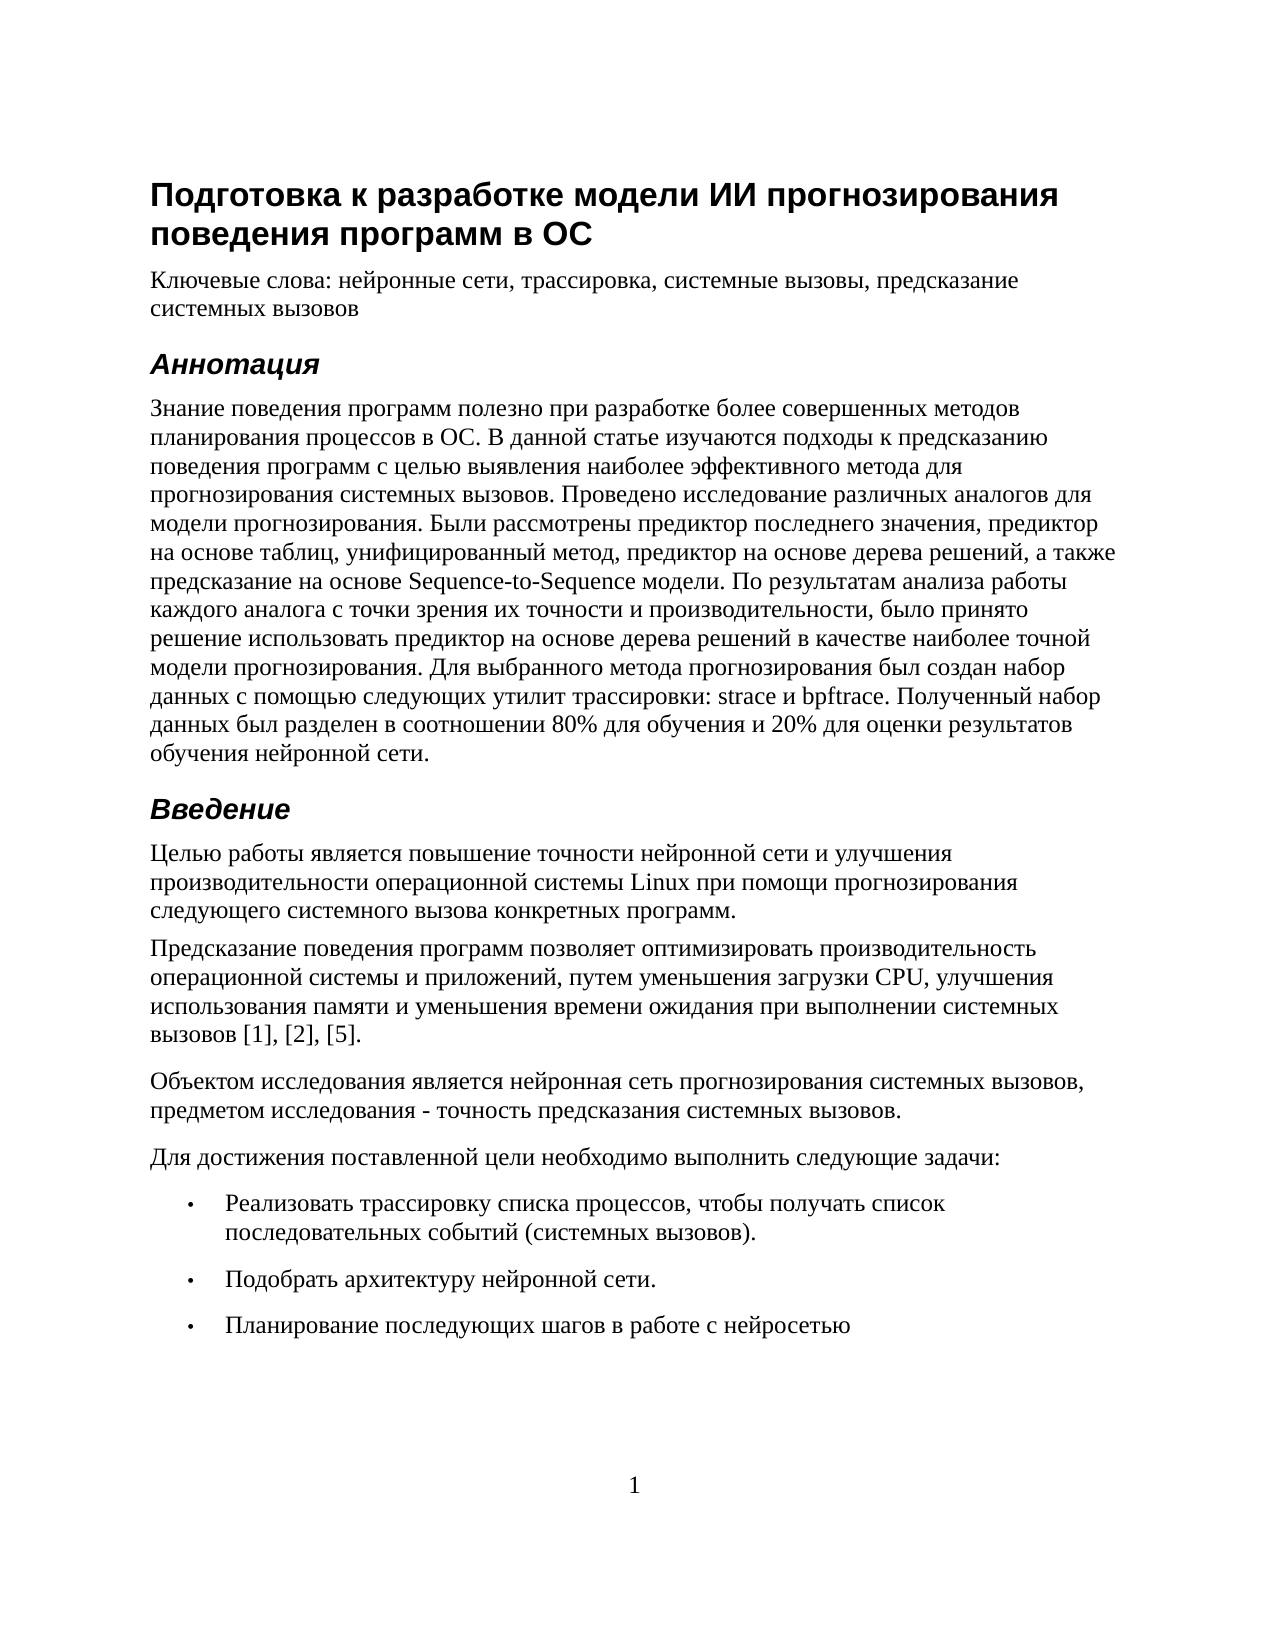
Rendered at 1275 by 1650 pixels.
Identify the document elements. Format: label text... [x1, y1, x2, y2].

subtitle Аннотация [150, 347, 1125, 381]
text Ключевые слова: нейронные сети, трассировка, системные вызовы, предсказание системных вызовов [150, 265, 1125, 322]
list Подобрать архитектуру нейронной сети. [187, 1264, 1125, 1292]
text Целью работы является повышение точности нейронной сети и улучшения производительности операционной системы Linux при помощи прогнозирования следующего системного вызова конкретных программ. [150, 838, 1125, 924]
text Для достижения поставленной цели необходимо выполнить следующие задачи: [150, 1142, 1125, 1170]
subtitle Подготовка к разработке модели ИИ прогнозирования поведения программ в ОС [150, 175, 1125, 252]
text Знание поведения программ полезно при разработке более совершенных методов планирования процессов в ОС. В данной статье изучаются подходы к предсказанию поведения программ с целью выявления наиболее эффективного метода для прогнозирования системных вызовов. Проведено исследование различных аналогов для модели прогнозирования. Были рассмотрены предиктор последнего значения, предиктор на основе таблиц, унифицированный метод, предиктор на основе дерева решений, а также предсказание на основе Sequence-to-Sequence модели. По результатам анализа работы каждого аналога с точки зрения их точности и производительности, было принято решение использовать предиктор на основе дерева решений в качестве наиболее точной модели прогнозирования. Для выбранного метода прогнозирования был создан набор данных с помощью следующих утилит трассировки: strace и bpftrace. Полученный набор данных был разделен в соотношении 80% для обучения и 20% для оценки результатов обучения нейронной сети. [150, 393, 1125, 767]
subtitle Введение [150, 792, 1125, 826]
text Предсказание поведения программ позволяет оптимизировать производительность операционной системы и приложений, путем уменьшения загрузки CPU, улучшения использования памяти и уменьшения времени ожидания при выполнении системных вызовов [1], [2], [5]. [150, 933, 1125, 1048]
text Объектом исследования является нейронная сеть прогнозирования системных вызовов, предметом исследования - точность предсказания системных вызовов. [150, 1066, 1125, 1124]
list Реализовать трассировку списка процессов, чтобы получать список последовательных событий (системных вызовов). [187, 1188, 1125, 1246]
list Планирование последующих шагов в работе с нейросетью [187, 1310, 1125, 1339]
